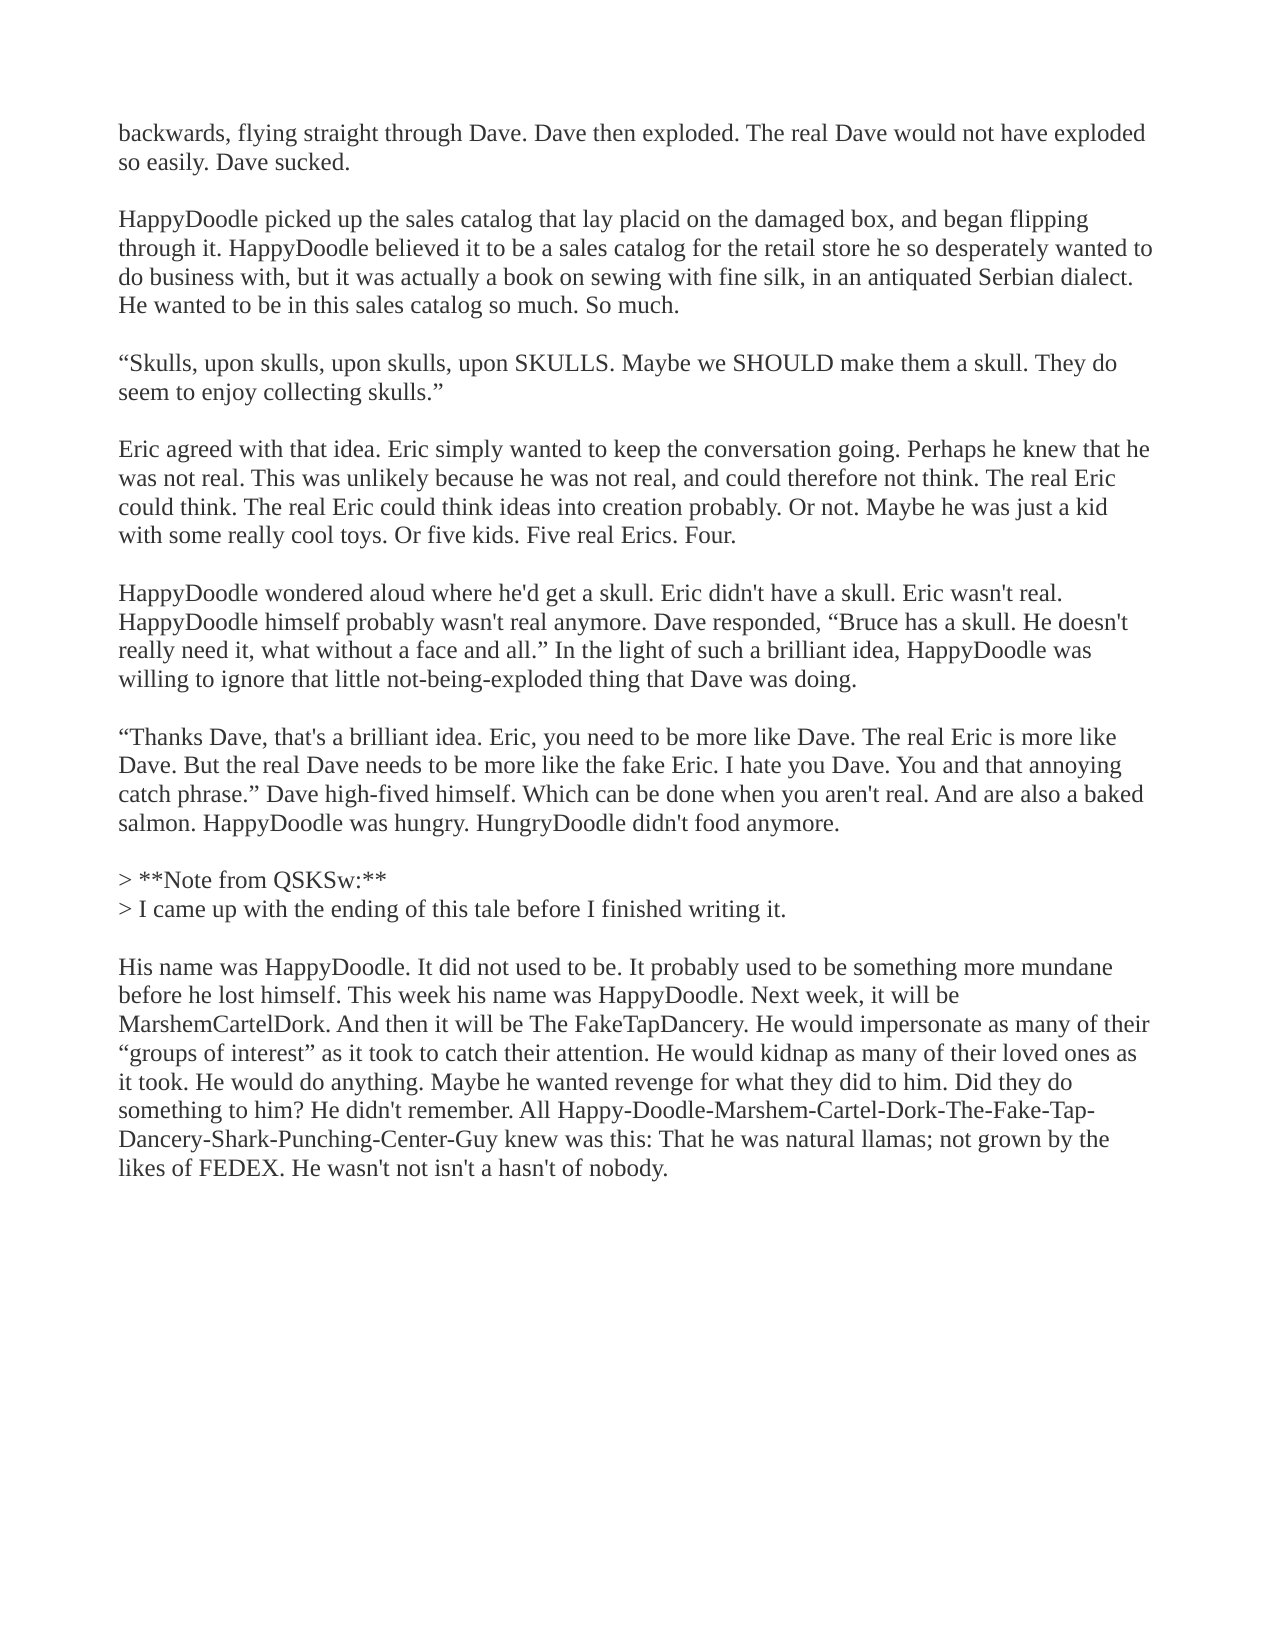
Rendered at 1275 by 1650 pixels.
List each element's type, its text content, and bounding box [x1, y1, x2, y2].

text backwards, flying straight through Dave. Dave then exploded. The real Dave would not have exploded so easily. Dave sucked. [118, 118, 1157, 176]
text “Thanks Dave, that's a brilliant idea. Eric, you need to be more like Dave. The real Eric is more like Dave. But the real Dave needs to be more like the fake Eric. I hate you Dave. You and that annoying catch phrase.” Dave high-fived himself. Which can be done when you aren't real. And are also a baked salmon. HappyDoodle was hungry. HungryDoodle didn't food anymore. [118, 722, 1157, 837]
text “Skulls, upon skulls, upon skulls, upon SKULLS. Maybe we SHOULD make them a skull. They do seem to enjoy collecting skulls.” [118, 348, 1157, 406]
text His name was HappyDoodle. It did not used to be. It probably used to be something more mundane before he lost himself. This week his name was HappyDoodle. Next week, it will be MarshemCartelDork. And then it will be The FakeTapDancery. He would impersonate as many of their “groups of interest” as it took to catch their attention. He would kidnap as many of their loved ones as it took. He would do anything. Maybe he wanted revenge for what they did to him. Did they do something to him? He didn't remember. All Happy-Doodle-Marshem-Cartel-Dork-The-Fake-Tap-Dancery-Shark-Punching-Center-Guy knew was this: That he was natural llamas; not grown by the likes of FEDEX. He wasn't not isn't a hasn't of nobody. [118, 952, 1157, 1182]
text HappyDoodle wondered aloud where he'd get a skull. Eric didn't have a skull. Eric wasn't real. HappyDoodle himself probably wasn't real anymore. Dave responded, “Bruce has a skull. He doesn't really need it, what without a face and all.” In the light of such a brilliant idea, HappyDoodle was willing to ignore that little not-being-exploded thing that Dave was doing. [118, 578, 1157, 693]
text HappyDoodle picked up the sales catalog that lay placid on the damaged box, and began flipping through it. HappyDoodle believed it to be a sales catalog for the retail store he so desperately wanted to do business with, but it was actually a book on sewing with fine silk, in an antiquated Serbian dialect. He wanted to be in this sales catalog so much. So much. [118, 204, 1157, 319]
text > I came up with the ending of this tale before I finished writing it. [118, 894, 1157, 923]
text Eric agreed with that idea. Eric simply wanted to keep the conversation going. Perhaps he knew that he was not real. This was unlikely because he was not real, and could therefore not think. The real Eric could think. The real Eric could think ideas into creation probably. Or not. Maybe he was just a kid with some really cool toys. Or five kids. Five real Erics. Four. [118, 434, 1157, 549]
text > **Note from QSKSw:** [118, 866, 1157, 894]
